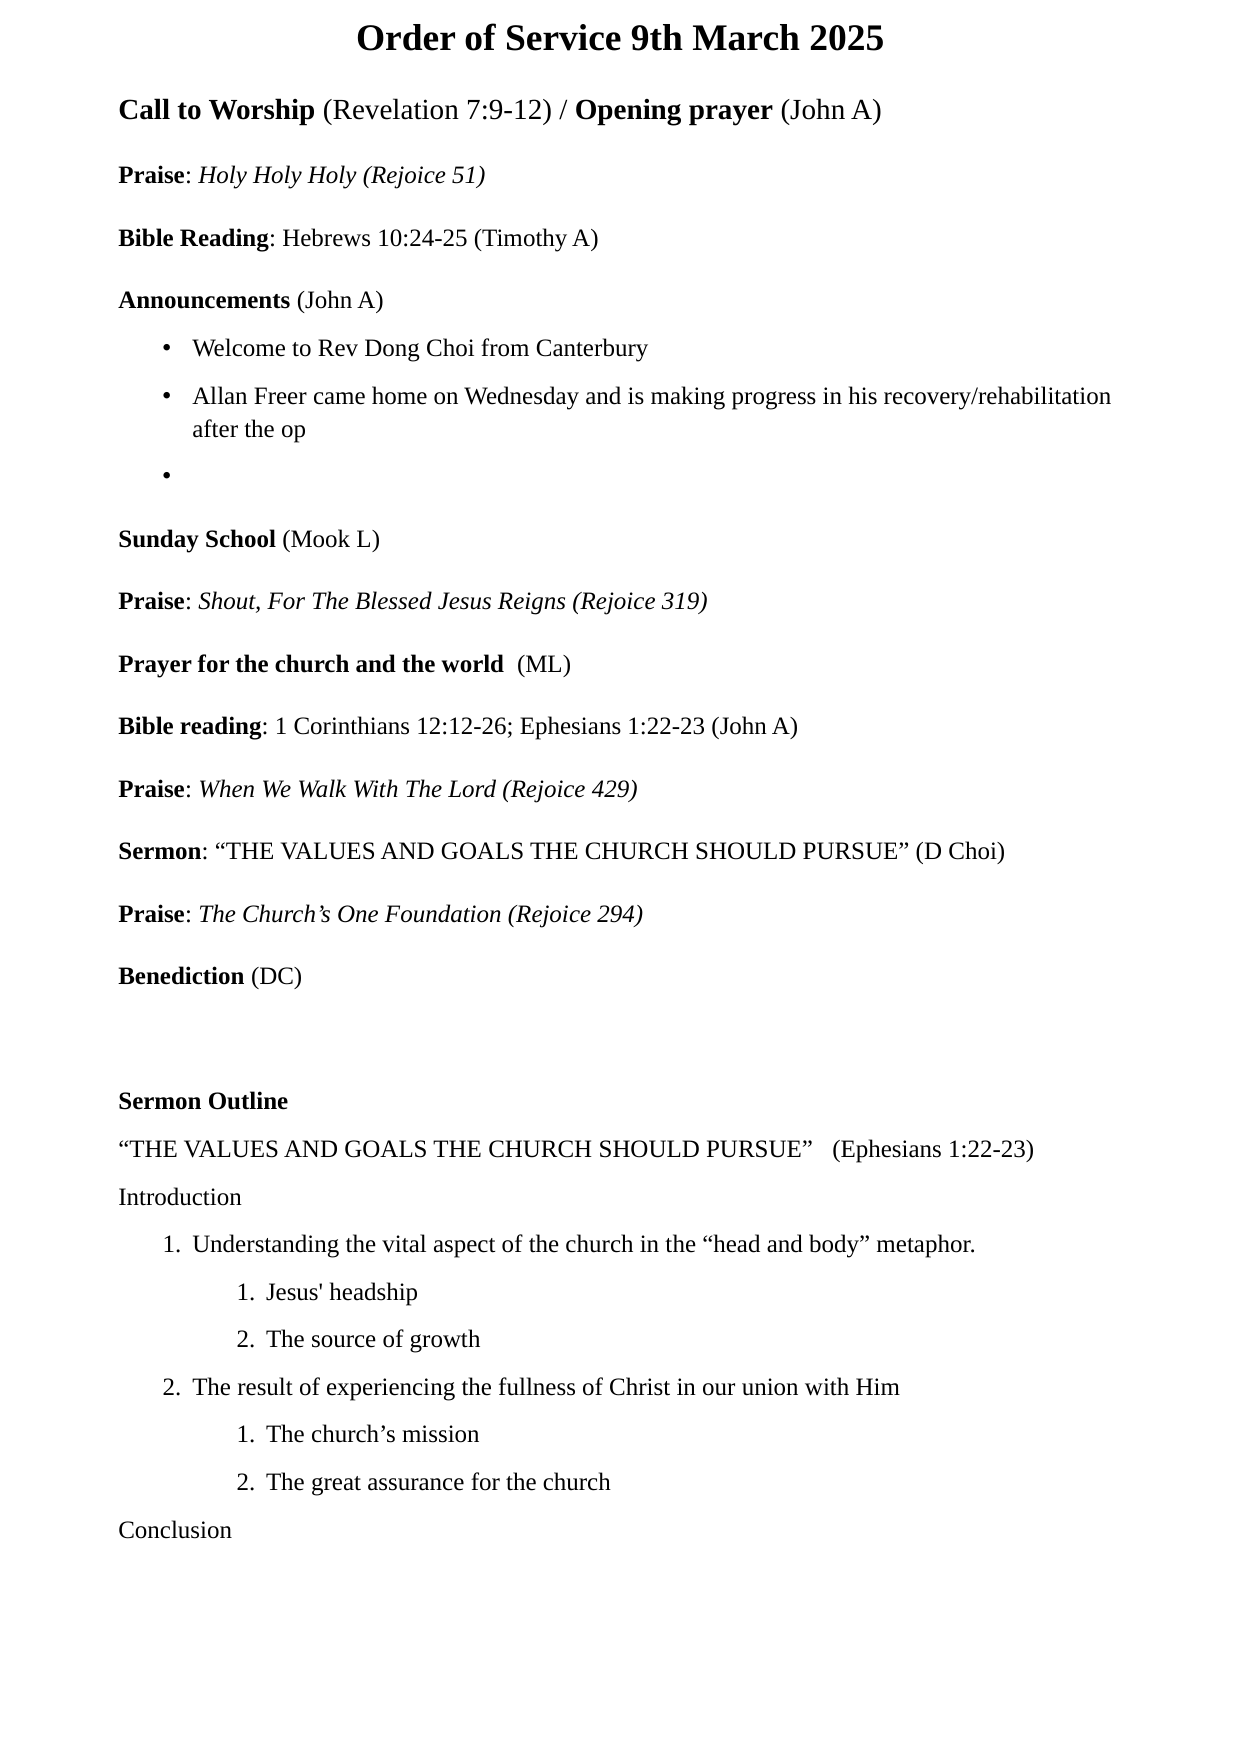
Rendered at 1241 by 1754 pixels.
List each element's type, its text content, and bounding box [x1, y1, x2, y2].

text Introduction [118, 1182, 1122, 1210]
list The great assurance for the church [236, 1467, 1122, 1496]
text Bible reading: 1 Corinthians 12:12-26; Ephesians 1:22-23 (John A) [118, 711, 1122, 740]
text Call to Worship (Revelation 7:9-12) / Opening prayer (John A) [118, 92, 1122, 126]
text Conclusion [118, 1515, 1122, 1543]
list Jesus' headship [236, 1277, 1122, 1306]
list The church’s mission [236, 1419, 1122, 1448]
text Praise: Shout, For The Blessed Jesus Reigns (Rejoice 319) [118, 586, 1122, 615]
text “THE VALUES AND GOALS THE CHURCH SHOULD PURSUE” (Ephesians 1:22-23) [118, 1134, 1122, 1163]
text Benediction (DC) [118, 961, 1122, 990]
list Understanding the vital aspect of the church in the “head and body” metaphor. [162, 1229, 1122, 1258]
text Praise: Holy Holy Holy (Rejoice 51) [118, 161, 1122, 189]
text Prayer for the church and the world (ML) [118, 649, 1122, 678]
list The result of experiencing the fullness of Christ in our union with Him [162, 1372, 1122, 1401]
text Bible Reading: Hebrews 10:24-25 (Timothy A) [118, 223, 1122, 252]
text Announcements (John A) [118, 286, 1122, 314]
text Sermon: “THE VALUES AND GOALS THE CHURCH SHOULD PURSUE” (D Choi) [118, 836, 1122, 865]
text Praise: When We Walk With The Lord (Rejoice 429) [118, 774, 1122, 803]
list Allan Freer came home on Wednesday and is making progress in his recovery/rehabilitation after the op [162, 381, 1122, 442]
text Sermon Outline [118, 1086, 1122, 1115]
list Welcome to Rev Dong Choi from Canterbury [162, 333, 1122, 362]
text Praise: The Church’s One Foundation (Rejoice 294) [118, 899, 1122, 928]
text Sunday School (Mook L) [118, 524, 1122, 553]
list The source of growth [236, 1324, 1122, 1353]
